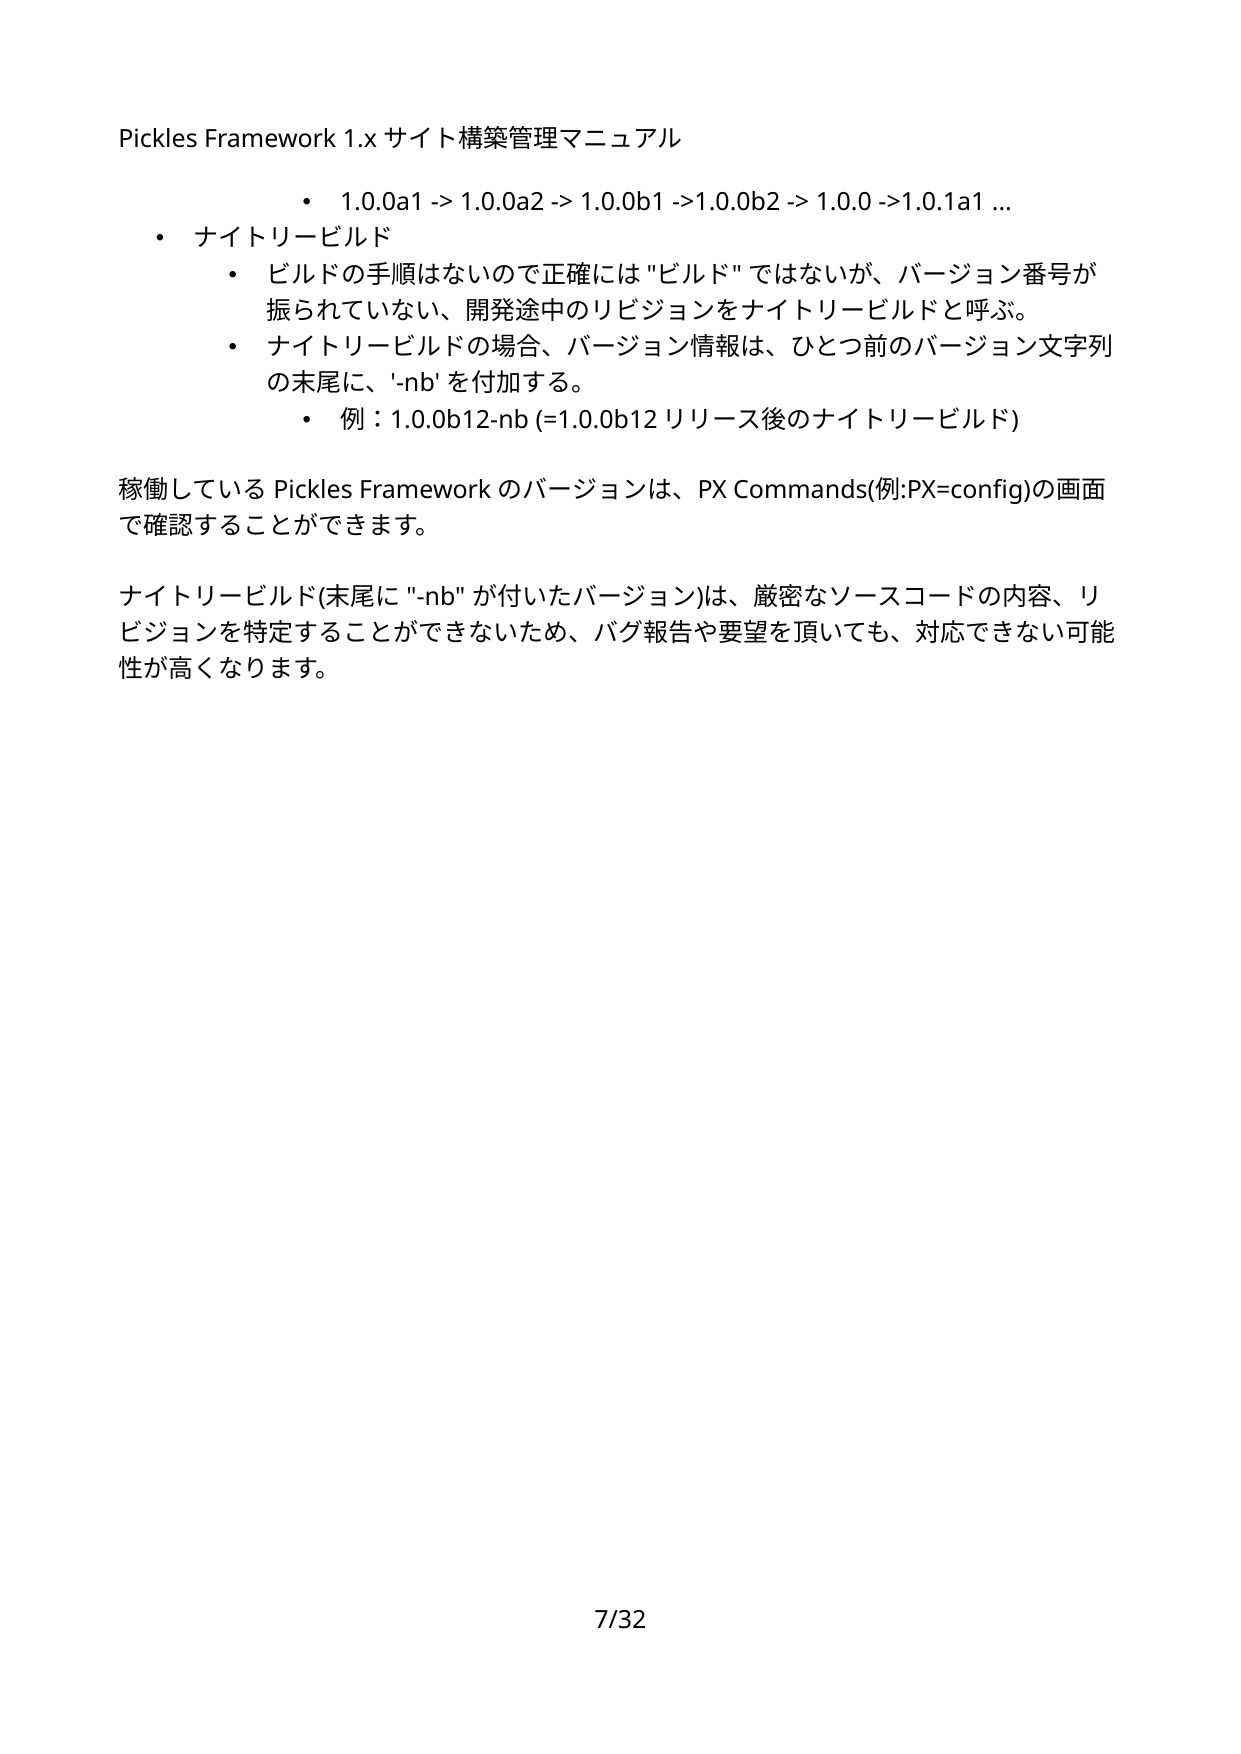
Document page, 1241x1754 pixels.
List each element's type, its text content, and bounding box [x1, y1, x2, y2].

list 1.0.0a1 -> 1.0.0a2 -> 1.0.0b1 ->1.0.0b2 -> 1.0.0 ->1.0.1a1 ... [302, 184, 1122, 218]
list ビルドの手順はないので正確には "ビルド" ではないが、バージョン番号が振られていない、開発途中のリビジョンをナイトリービルドと呼ぶ。 [228, 254, 1122, 327]
text 稼働している Pickles Framework のバージョンは、PX Commands(例:PX=config)の画面で確認することができます。 [118, 469, 1122, 542]
text ナイトリービルド(末尾に "-nb" が付いたバージョン)は、厳密なソースコードの内容、リビジョンを特定することができないため、バグ報告や要望を頂いても、対応できない可能性が高くなります。 [118, 576, 1122, 685]
list 例：1.0.0b12-nb (=1.0.0b12リリース後のナイトリービルド) [302, 399, 1122, 435]
list ナイトリービルド [156, 218, 1122, 254]
list ナイトリービルドの場合、バージョン情報は、ひとつ前のバージョン文字列の末尾に、'-nb' を付加する。 [228, 327, 1122, 399]
